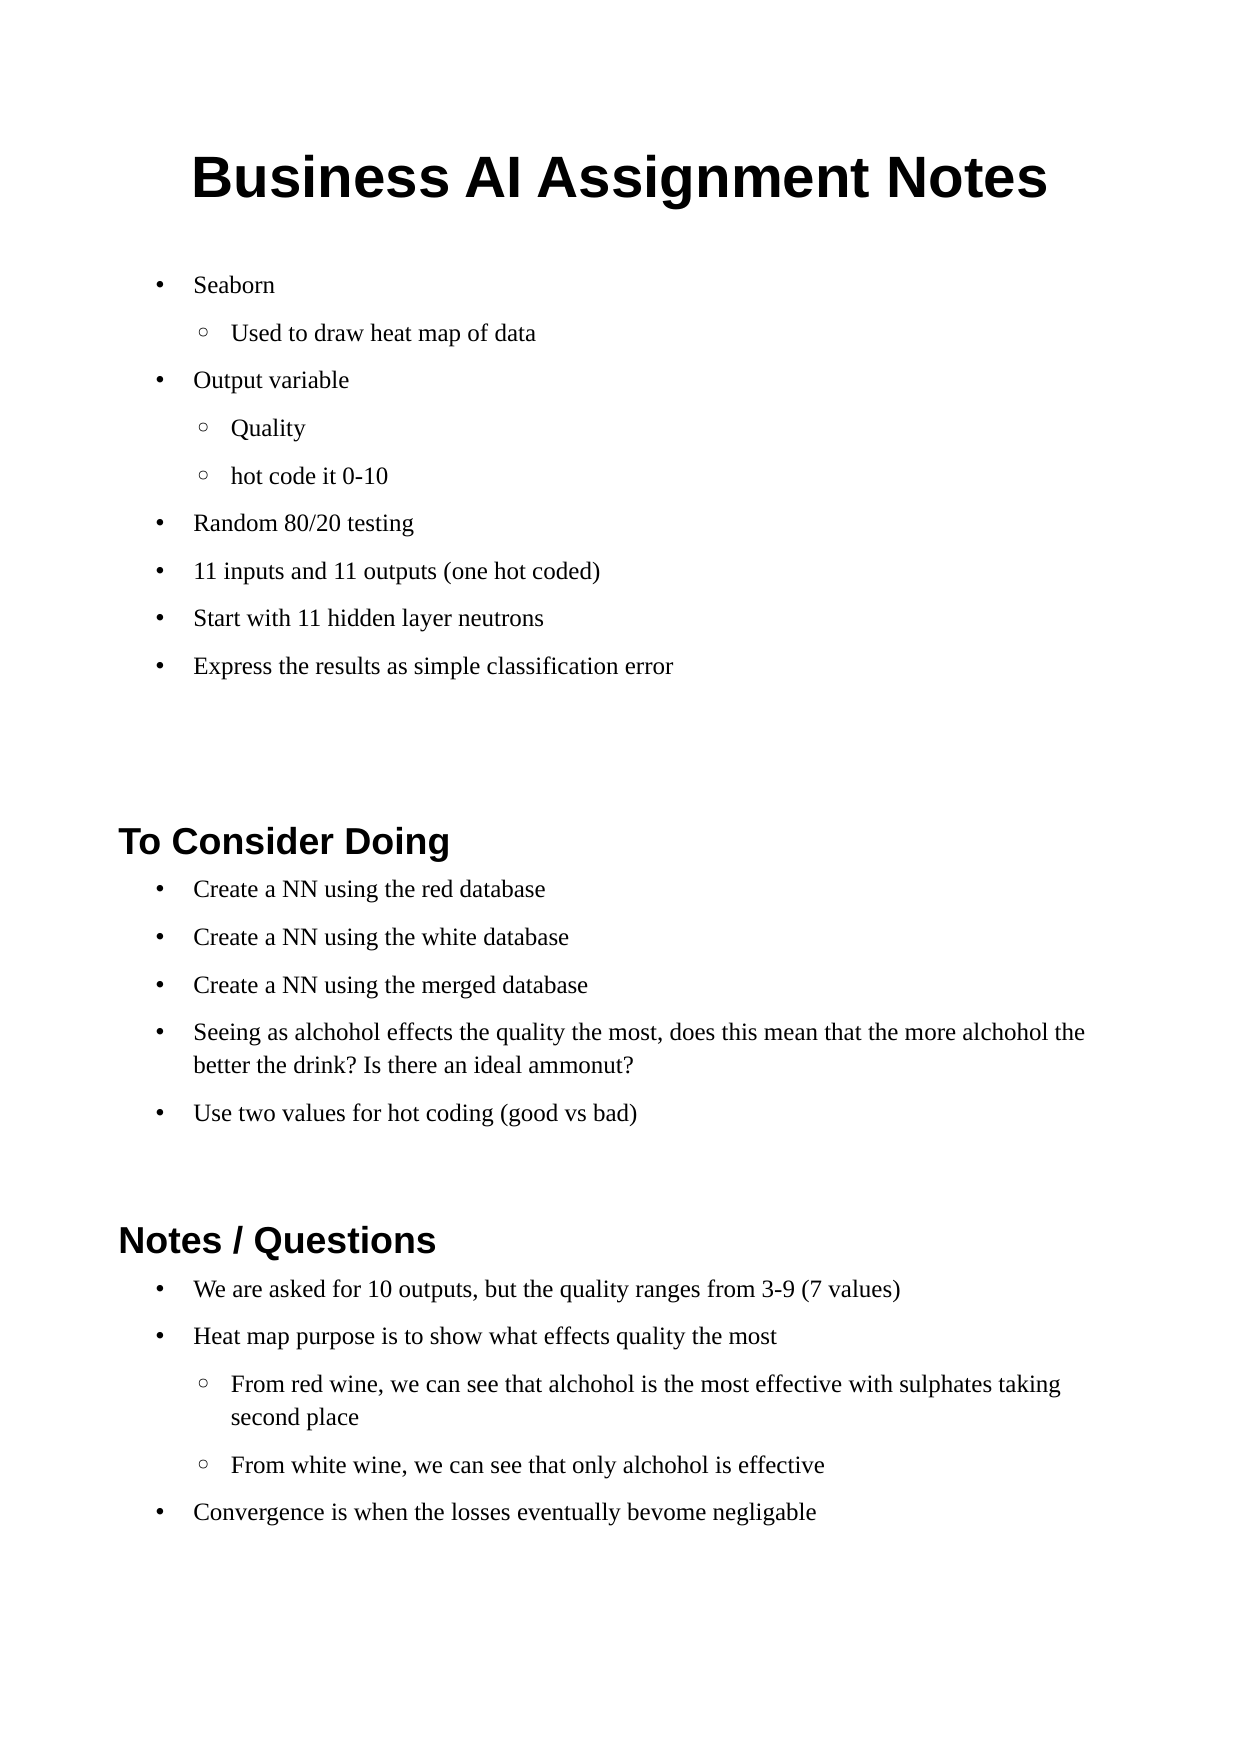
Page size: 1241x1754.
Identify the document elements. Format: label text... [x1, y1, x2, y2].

list Convergence is when the losses eventually bevome negligable [156, 1497, 1122, 1526]
title Business AI Assignment Notes [118, 143, 1122, 210]
list Quality [193, 413, 1122, 442]
list Use two values for hot coding (good vs bad) [156, 1098, 1122, 1127]
list From red wine, we can see that alchohol is the most effective with sulphates taking second place [193, 1369, 1122, 1431]
subtitle Notes / Questions [118, 1218, 1122, 1261]
list Random 80/20 testing [156, 508, 1122, 537]
list Create a NN using the merged database [156, 970, 1122, 998]
list 11 inputs and 11 outputs (one hot coded) [156, 556, 1122, 585]
list Output variable [156, 366, 1122, 394]
list Seeing as alchohol effects the quality the most, does this mean that the more alchohol the better the drink? Is there an ideal ammonut? [156, 1017, 1122, 1079]
list Used to draw heat map of data [193, 318, 1122, 347]
subtitle To Consider Doing [118, 819, 1122, 862]
list Start with 11 hidden layer neutrons [156, 603, 1122, 632]
list Create a NN using the white database [156, 922, 1122, 951]
list From white wine, we can see that only alchohol is effective [193, 1450, 1122, 1478]
list We are asked for 10 outputs, but the quality ranges from 3-9 (7 values) [156, 1274, 1122, 1303]
list Heat map purpose is to show what effects quality the most [156, 1321, 1122, 1350]
list hot code it 0-10 [193, 461, 1122, 489]
list Express the results as simple classification error [156, 651, 1122, 680]
list Seaborn [156, 270, 1122, 299]
list Create a NN using the red database [156, 874, 1122, 903]
